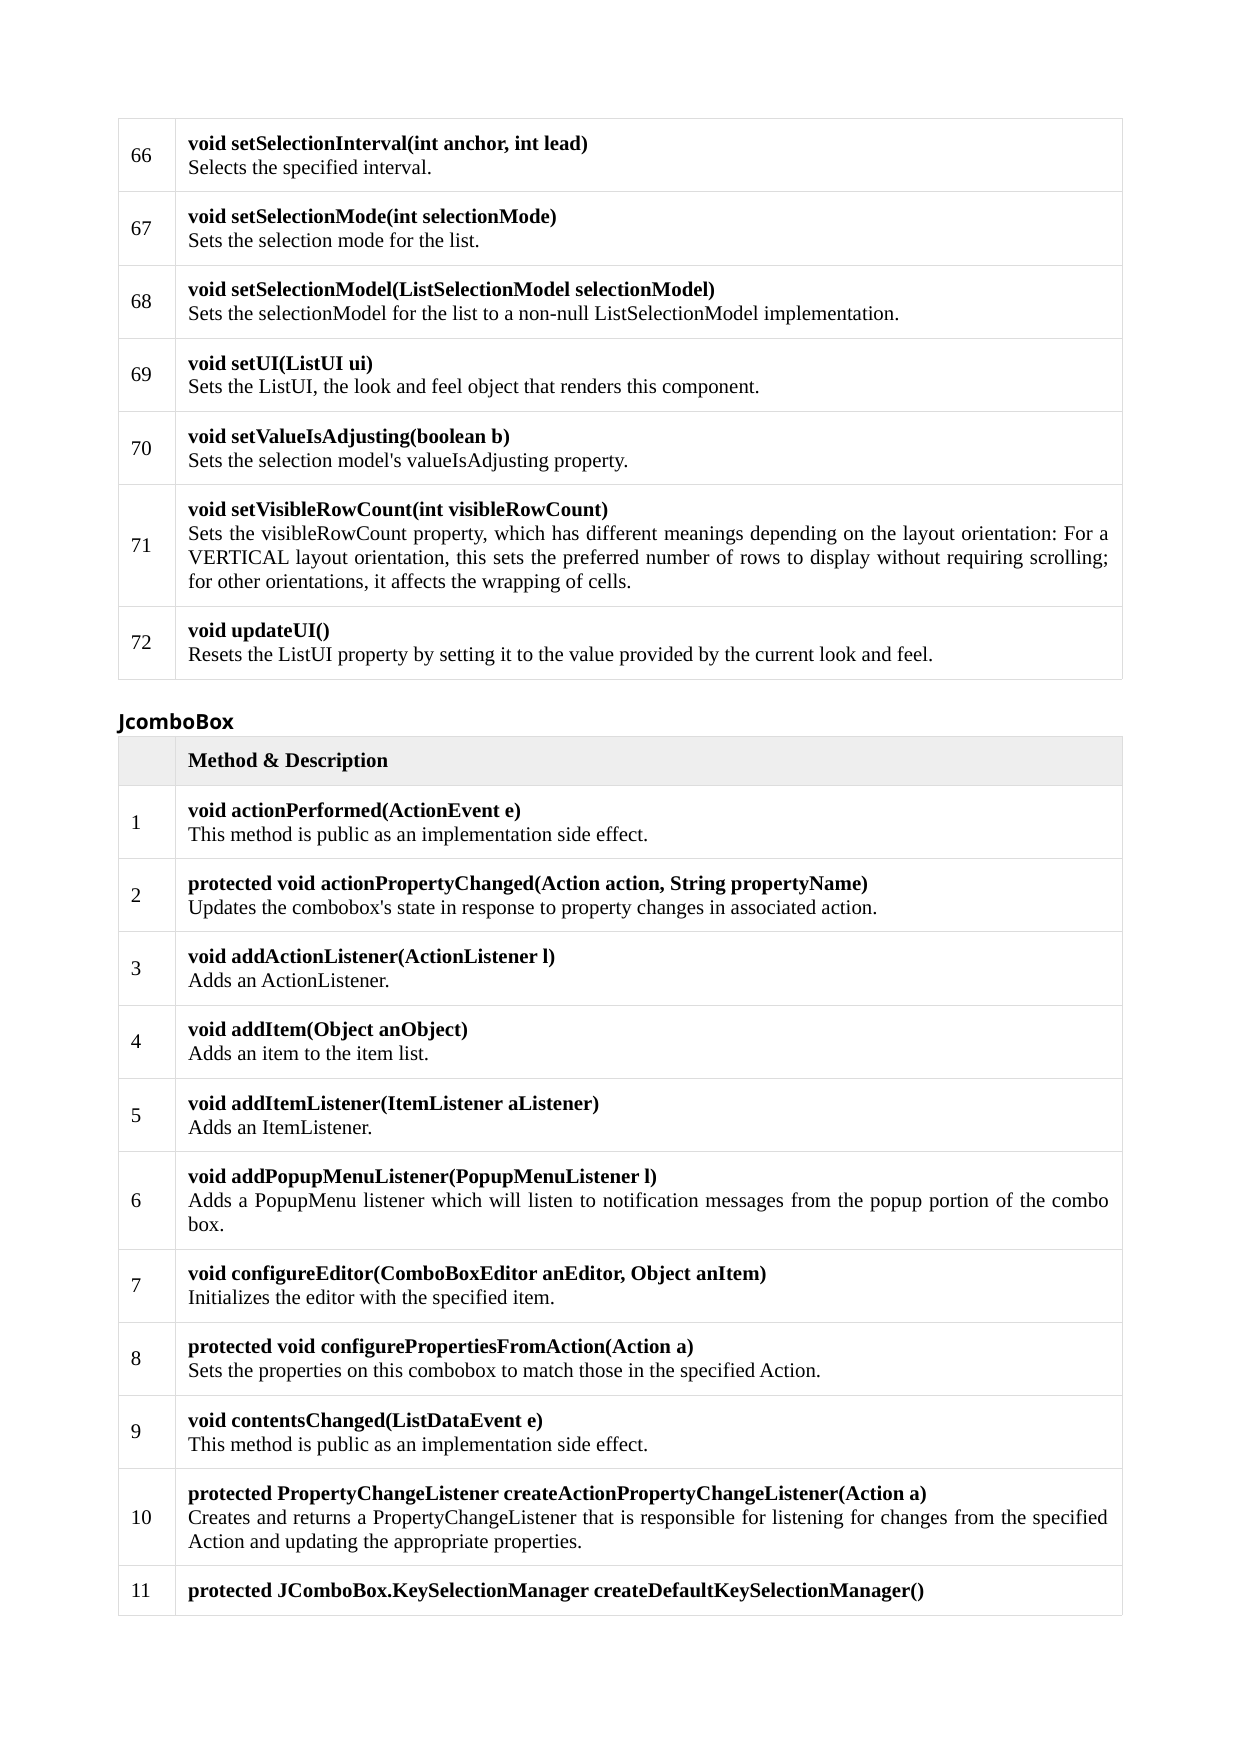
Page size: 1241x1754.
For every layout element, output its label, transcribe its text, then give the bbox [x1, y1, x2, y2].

table_cell 9 [119, 1396, 175, 1468]
table_cell 10 [119, 1469, 175, 1565]
table_cell void setSelectionMode(int selectionMode) Sets the selection mode for the list. [176, 192, 1122, 264]
table_cell 7 [119, 1250, 175, 1322]
table_cell void contentsChanged(ListDataEvent e) This method is public as an implementation side effect. [176, 1396, 1122, 1468]
table_cell protected JComboBox.KeySelectionManager createDefaultKeySelectionManager() [176, 1566, 1122, 1614]
table_cell void addPopupMenuListener(PopupMenuListener l) Adds a PopupMenu listener which will listen to notification messages from the popup portion of the combo box. [176, 1152, 1122, 1248]
table_cell 3 [119, 932, 175, 1005]
table_cell 72 [119, 607, 175, 679]
table_cell protected PropertyChangeListener createActionPropertyChangeListener(Action a) Creates and returns a PropertyChangeListener that is responsible for listening for changes from the specified Action and updating the appropriate properties. [176, 1469, 1122, 1565]
table_cell 5 [119, 1079, 175, 1151]
table_cell 2 [119, 859, 175, 931]
table_cell void setSelectionInterval(int anchor, int lead) Selects the specified interval. [176, 119, 1122, 191]
table_cell void updateUI() Resets the ListUI property by setting it to the value provided by the current look and feel. [176, 607, 1122, 679]
table_cell 1 [119, 786, 175, 858]
table_cell 68 [119, 266, 175, 338]
table_cell void addItem(Object anObject) Adds an item to the item list. [176, 1006, 1122, 1078]
table_cell void setVisibleRowCount(int visibleRowCount) Sets the visibleRowCount property, which has different meanings depending on the layout orientation: For a VERTICAL layout orientation, this sets the preferred number of rows to display without requiring scrolling; for other orientations, it affects the wrapping of cells. [176, 485, 1122, 606]
table_header Method & Description [176, 737, 1122, 785]
table_cell 67 [119, 192, 175, 264]
table_cell void setValueIsAdjusting(boolean b) Sets the selection model's valueIsAdjusting property. [176, 412, 1122, 484]
table_cell 6 [119, 1152, 175, 1248]
table_cell protected void actionPropertyChanged(Action action, String propertyName) Updates the combobox's state in response to property changes in associated action. [176, 859, 1122, 931]
table_cell 8 [119, 1323, 175, 1395]
table_cell 69 [119, 339, 175, 411]
table_header [119, 737, 175, 785]
table_cell void actionPerformed(ActionEvent e) This method is public as an implementation side effect. [176, 786, 1122, 858]
table_cell 4 [119, 1006, 175, 1078]
table_cell void addItemListener(ItemListener aListener) Adds an ItemListener. [176, 1079, 1122, 1151]
table_cell 66 [119, 119, 175, 191]
table_cell protected void configurePropertiesFromAction(Action a) Sets the properties on this combobox to match those in the specified Action. [176, 1323, 1122, 1395]
table_cell void setSelectionModel(ListSelectionModel selectionModel) Sets the selectionModel for the list to a non-null ListSelectionModel implementation. [176, 266, 1122, 338]
table_cell void configureEditor(ComboBoxEditor anEditor, Object anItem) Initializes the editor with the specified item. [176, 1250, 1122, 1322]
table_cell 11 [119, 1566, 175, 1614]
table_cell 71 [119, 485, 175, 606]
table_cell 70 [119, 412, 175, 484]
text JcomboBox [118, 707, 1122, 736]
table_cell void addActionListener(ActionListener l) Adds an ActionListener. [176, 932, 1122, 1005]
table_cell void setUI(ListUI ui) Sets the ListUI, the look and feel object that renders this component. [176, 339, 1122, 411]
